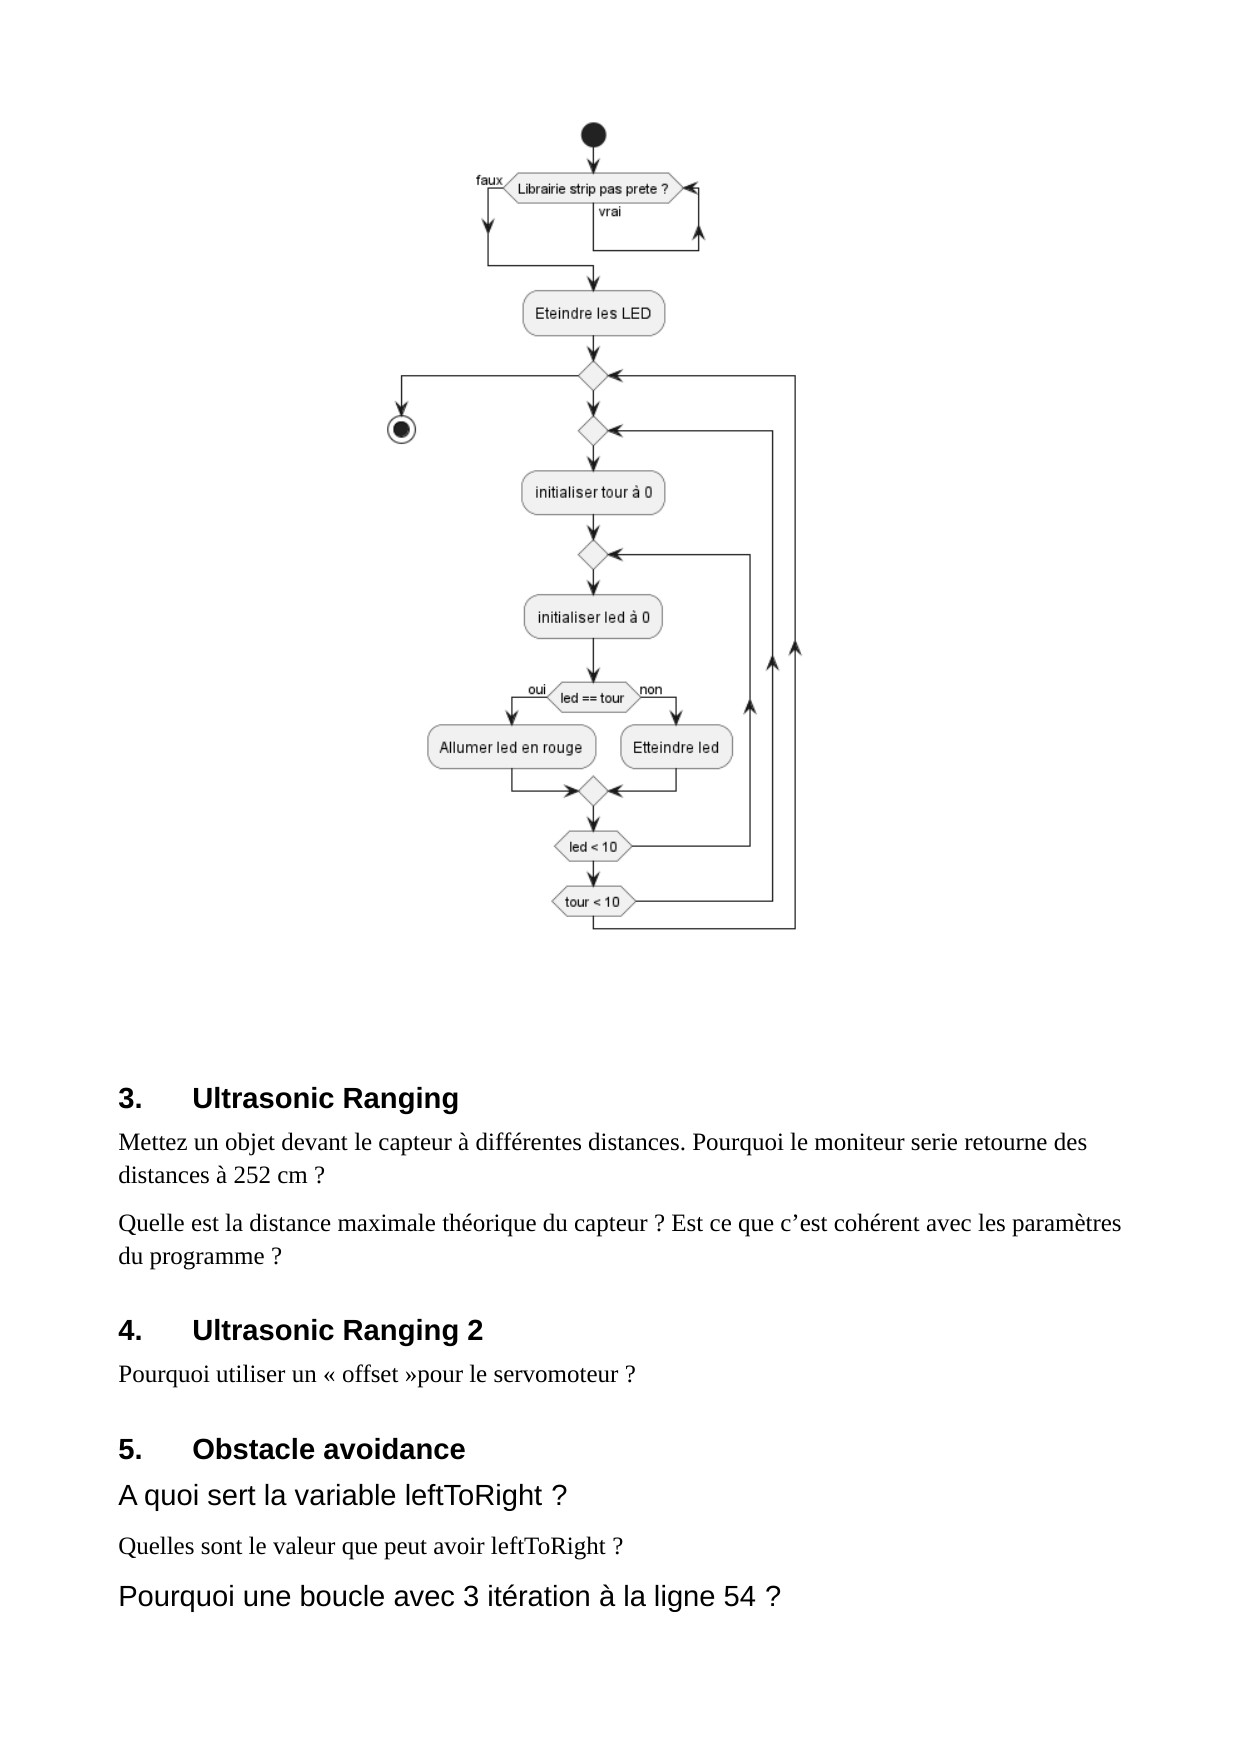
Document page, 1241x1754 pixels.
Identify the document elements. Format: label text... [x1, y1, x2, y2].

text Quelle est la distance maximale théorique du capteur ? Est ce que c’est cohérent avec les paramètres du programme ? [118, 1208, 1122, 1269]
text Mettez un objet devant le capteur à différentes distances. Pourquoi le moniteur serie retourne des distances à 252 cm ? [118, 1127, 1122, 1189]
subtitle Ultrasonic Ranging [118, 1081, 1122, 1115]
text Pourquoi utiliser un « offset »pour le servomoteur ? [118, 1359, 1122, 1388]
subtitle Ultrasonic Ranging 2 [118, 1313, 1122, 1347]
subtitle Obstacle avoidance [118, 1432, 1122, 1466]
text Quelles sont le valeur que peut avoir leftToRight ? [118, 1531, 1122, 1560]
text A quoi sert la variable leftToRight ? [118, 1478, 1122, 1512]
picture [371, 110, 826, 957]
text Pourquoi une boucle avec 3 itération à la ligne 54 ? [118, 1579, 1122, 1612]
